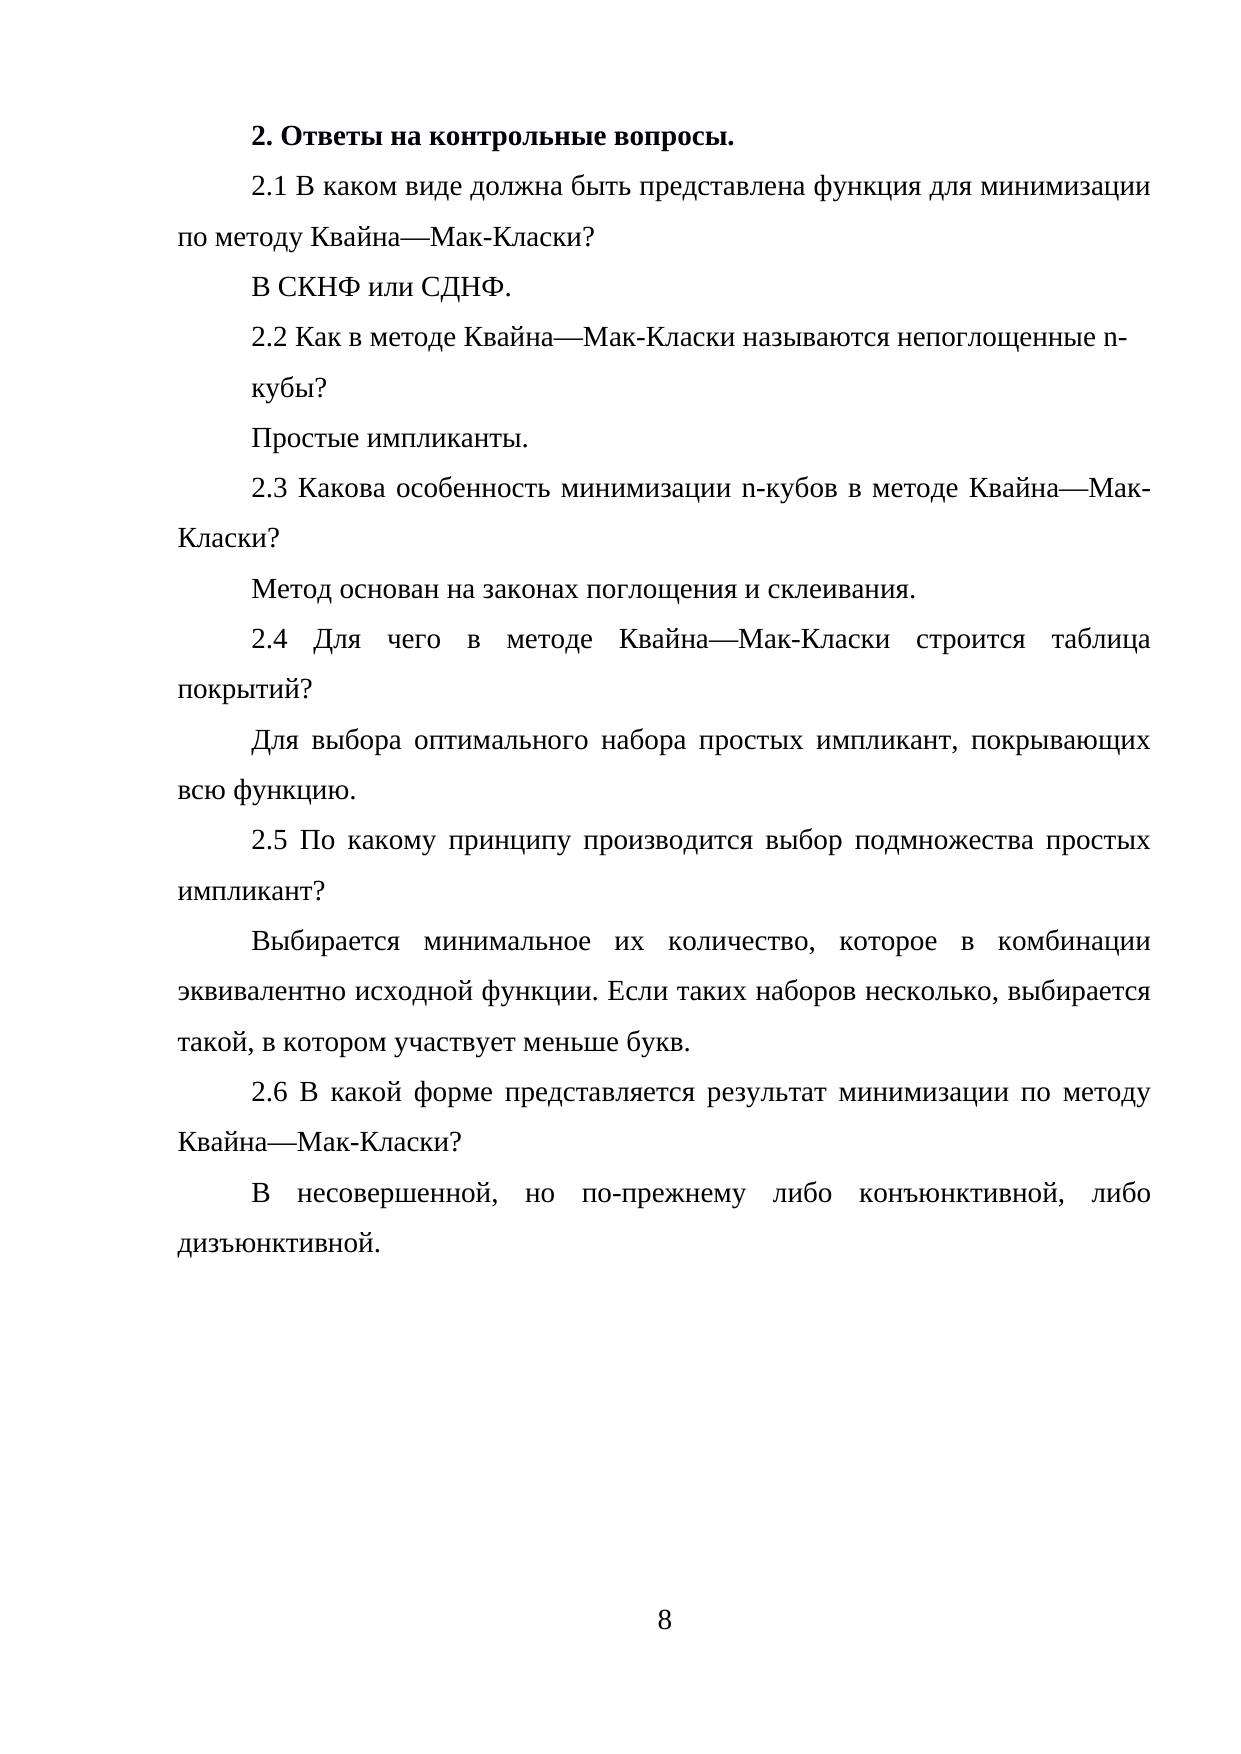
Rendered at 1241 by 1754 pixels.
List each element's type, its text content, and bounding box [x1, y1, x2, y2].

text Для выбора оптимального набора простых импликант, покрывающих всю функцию. [177, 722, 1152, 806]
text В несовершенной, но по-прежнему либо конъюнктивной, либо дизъюнктивной. [177, 1175, 1152, 1258]
text Выбирается минимальное их количество, которое в комбинации эквивалентно исходной функции. Если таких наборов несколько, выбирается такой, в котором участвует меньше букв. [177, 923, 1152, 1057]
text 2.4 Для чего в методе Квайна—Мак-Класки строится таблица покрытий? [177, 621, 1152, 705]
text В СКНФ или СДНФ. [177, 269, 1152, 303]
text кубы? [177, 370, 1152, 403]
text 2.5 По какому принципу производится выбор подмножества простых импликант? [177, 822, 1152, 906]
text 2.6 В какой форме представляется результат минимизации по методу Квайна—Мак-Класки? [177, 1074, 1152, 1158]
text 2.1 В каком виде должна быть представлена функция для минимизации по методу Квайна—Мак-Класки? [177, 168, 1152, 252]
text Метод основан на законах поглощения и склеивания. [177, 571, 1152, 604]
text 2.3 Какова особенность минимизации n-кубов в методе Квайна—Мак-Класки? [177, 470, 1152, 554]
text Простые импликанты. [177, 420, 1152, 453]
text 2.2 Как в методе Квайна—Мак-Класки называются непоглощенные n- [177, 319, 1152, 353]
subtitle 2. Ответы на контрольные вопросы. [177, 118, 1152, 152]
